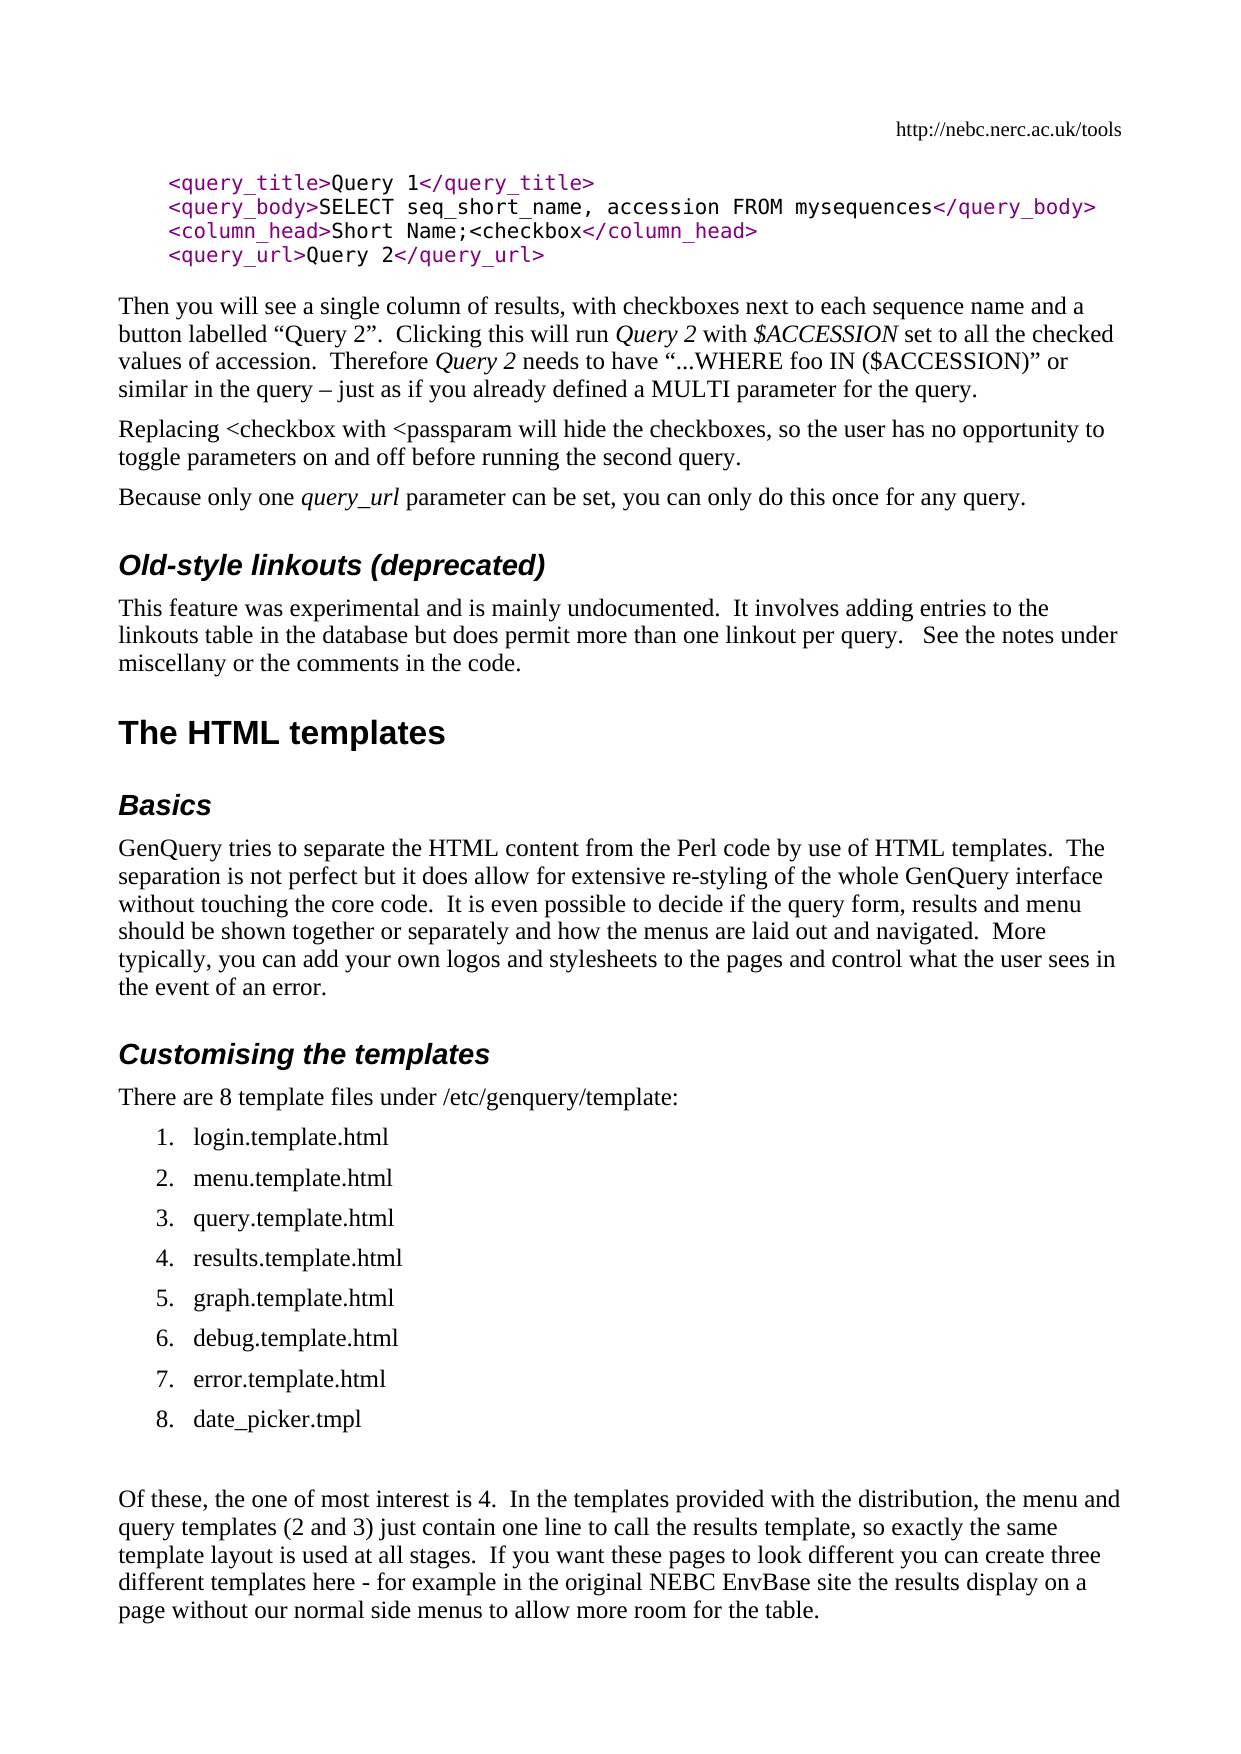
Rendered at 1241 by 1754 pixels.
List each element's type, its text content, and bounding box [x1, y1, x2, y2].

subtitle Old-style linkouts (deprecated) [118, 548, 1122, 581]
text <column_head>Short Name;<checkbox</column_head> [118, 219, 1122, 243]
text <query_title>Query 1</query_title> [118, 171, 1122, 195]
list menu.template.html [156, 1164, 1122, 1191]
list date_picker.tmpl [156, 1405, 1122, 1433]
text GenQuery tries to separate the HTML content from the Perl code by use of HTML templates. The separation is not perfect but it does allow for extensive re-styling of the whole GenQuery interface without touching the core code. It is even possible to decide if the query form, results and menu should be shown together or separately and how the menus are laid out and navigated. More typically, you can add your own logos and stylesheets to the pages and control what the user sees in the event of an error. [118, 834, 1122, 1001]
list error.template.html [156, 1365, 1122, 1392]
subtitle The HTML templates [118, 714, 1122, 752]
text Replacing <checkbox with <passparam will hide the checkboxes, so the user has no opportunity to toggle parameters on and off before running the second query. [118, 415, 1122, 471]
text Then you will see a single column of results, with checkboxes next to each sequence name and a button labelled “Query 2”. Clicking this will run Query 2 with $ACCESSION set to all the checked values of accession. Therefore Query 2 needs to have “...WHERE foo IN ($ACCESSION)” or similar in the query – just as if you already defined a MULTI parameter for the query. [118, 292, 1122, 403]
list results.template.html [156, 1244, 1122, 1272]
list login.template.html [156, 1123, 1122, 1151]
subtitle Customising the templates [118, 1038, 1122, 1071]
subtitle Basics [118, 789, 1122, 822]
text <query_url>Query 2</query_url> [118, 243, 1122, 268]
text There are 8 template files under /etc/genquery/template: [118, 1083, 1122, 1111]
text This feature was experimental and is mainly undocumented. It involves adding entries to the linkouts table in the database but does permit more than one linkout per query. See the notes under miscellany or the comments in the code. [118, 594, 1122, 677]
text Of these, the one of most interest is 4. In the templates provided with the distribution, the menu and query templates (2 and 3) just contain one line to call the results template, so exactly the same template layout is used at all stages. If you want these pages to look different you can create three different templates here - for example in the original NEBC EnvBase site the results display on a page without our normal side menus to allow more room for the table. [118, 1485, 1122, 1624]
list debug.template.html [156, 1324, 1122, 1352]
list graph.template.html [156, 1284, 1122, 1312]
text Because only one query_url parameter can be set, you can only do this once for any query. [118, 483, 1122, 511]
list query.template.html [156, 1204, 1122, 1232]
text <query_body>SELECT seq_short_name, accession FROM mysequences</query_body> [118, 195, 1122, 219]
